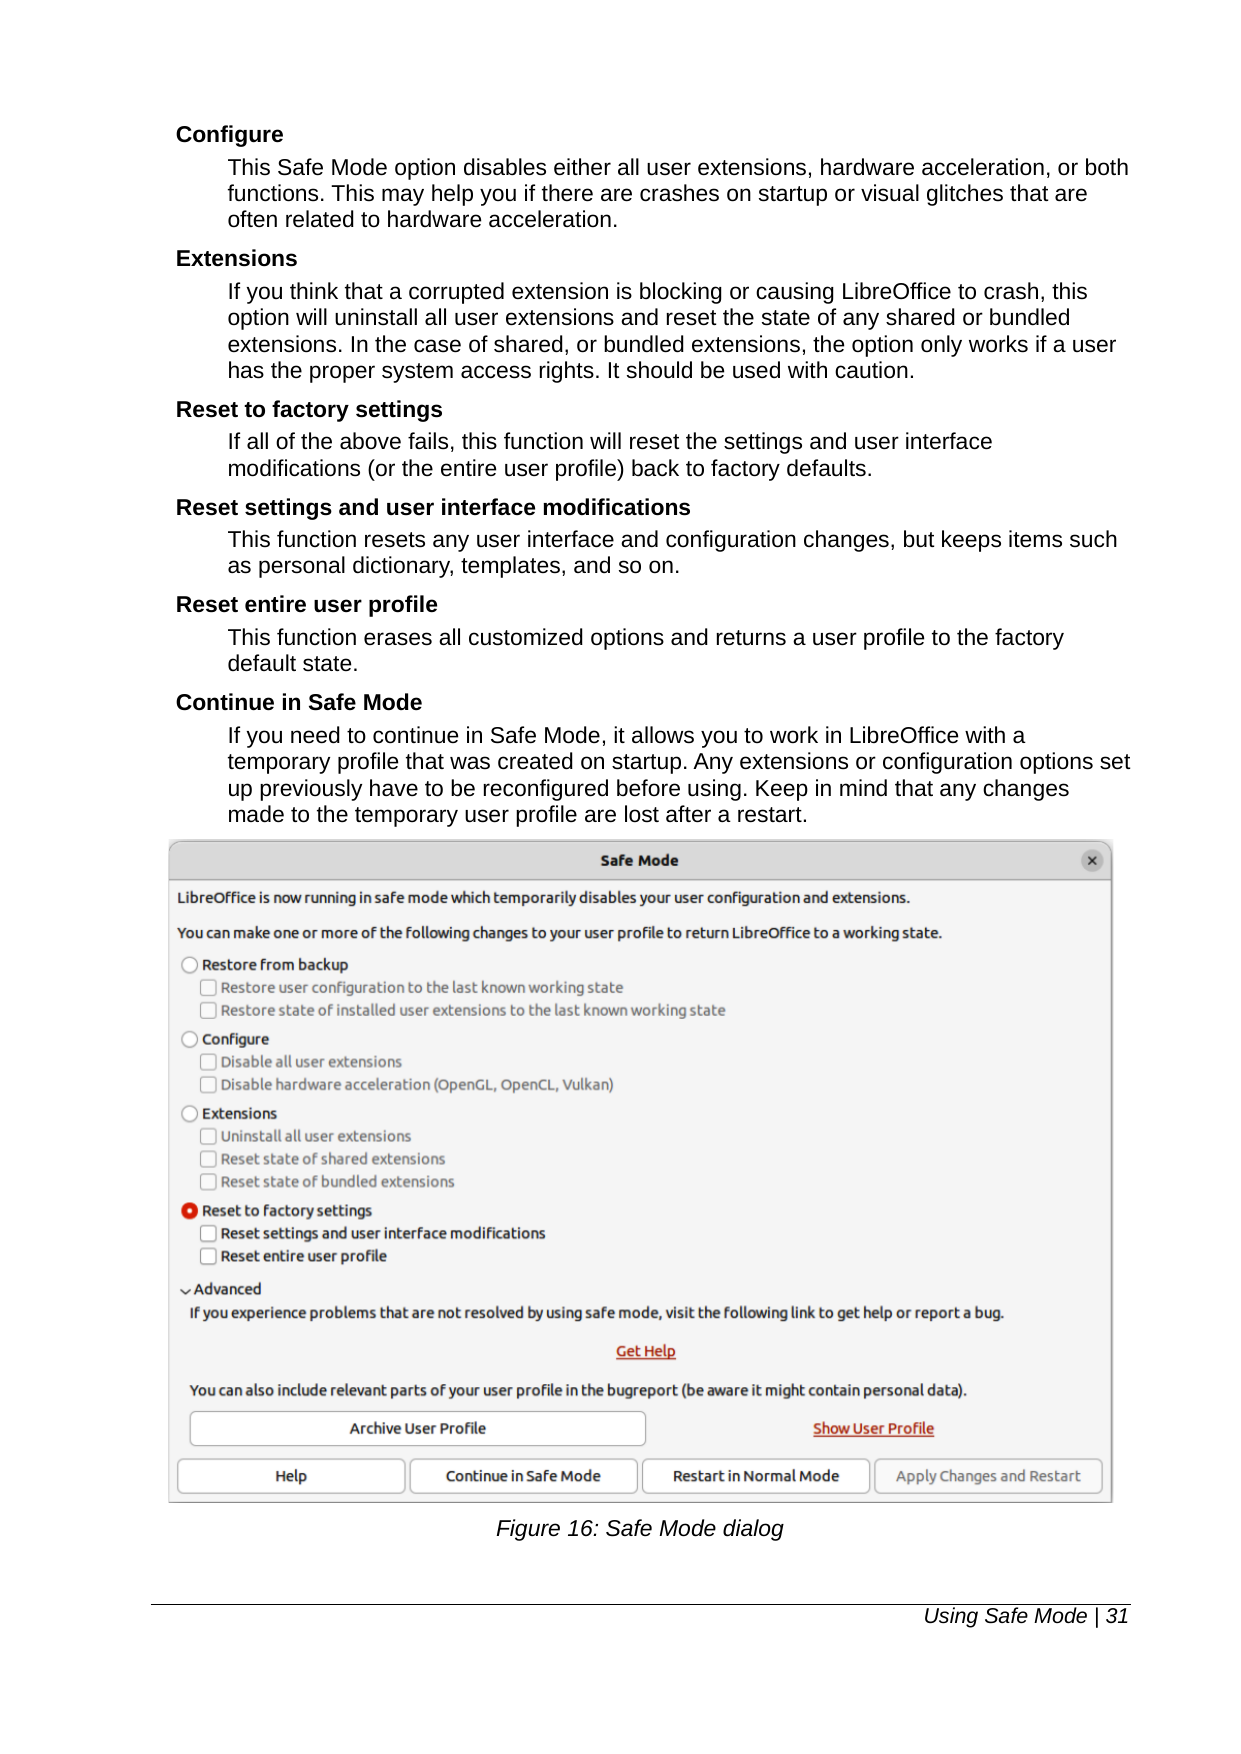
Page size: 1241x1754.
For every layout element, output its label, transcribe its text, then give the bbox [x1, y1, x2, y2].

text This Safe Mode option disables either all user extensions, hardware acceleration, or both functions. This may help you if there are crashes on startup or visual glitches that are often related to hardware acceleration. [227, 154, 1131, 233]
text Reset settings and user interface modifications [176, 493, 1131, 520]
text Figure 16: Safe Mode dialog [168, 1515, 1113, 1541]
text If all of the above fails, this function will reset the settings and user interface modifications (or the entire user profile) back to factory defaults. [227, 428, 1131, 481]
text If you think that a corrupted extension is blocking or causing LibreOffice to crash, this option will uninstall all user extensions and reset the state of any shared or bundled extensions. In the case of shared, or bundled extensions, the option only works if a user has the proper system access rights. It should be used with caution. [227, 278, 1131, 383]
text This function resets any user interface and configuration changes, but keeps items such as personal dictionary, templates, and so on. [227, 526, 1131, 579]
text If you need to continue in Safe Mode, it allows you to work in LibreOffice with a temporary profile that was created on startup. Any extensions or configuration options set up previously have to be reconfigured before using. Keep in mind that any changes made to the temporary user profile are lost after a restart. [227, 722, 1131, 827]
text Configure [176, 121, 1131, 147]
text Extensions [176, 245, 1131, 272]
text Continue in Safe Mode [176, 689, 1131, 716]
text This function erases all customized options and returns a user profile to the factory default state. [227, 624, 1131, 677]
text Reset entire user profile [176, 591, 1131, 618]
text Reset to factory settings [176, 396, 1131, 422]
picture [168, 839, 1114, 1503]
